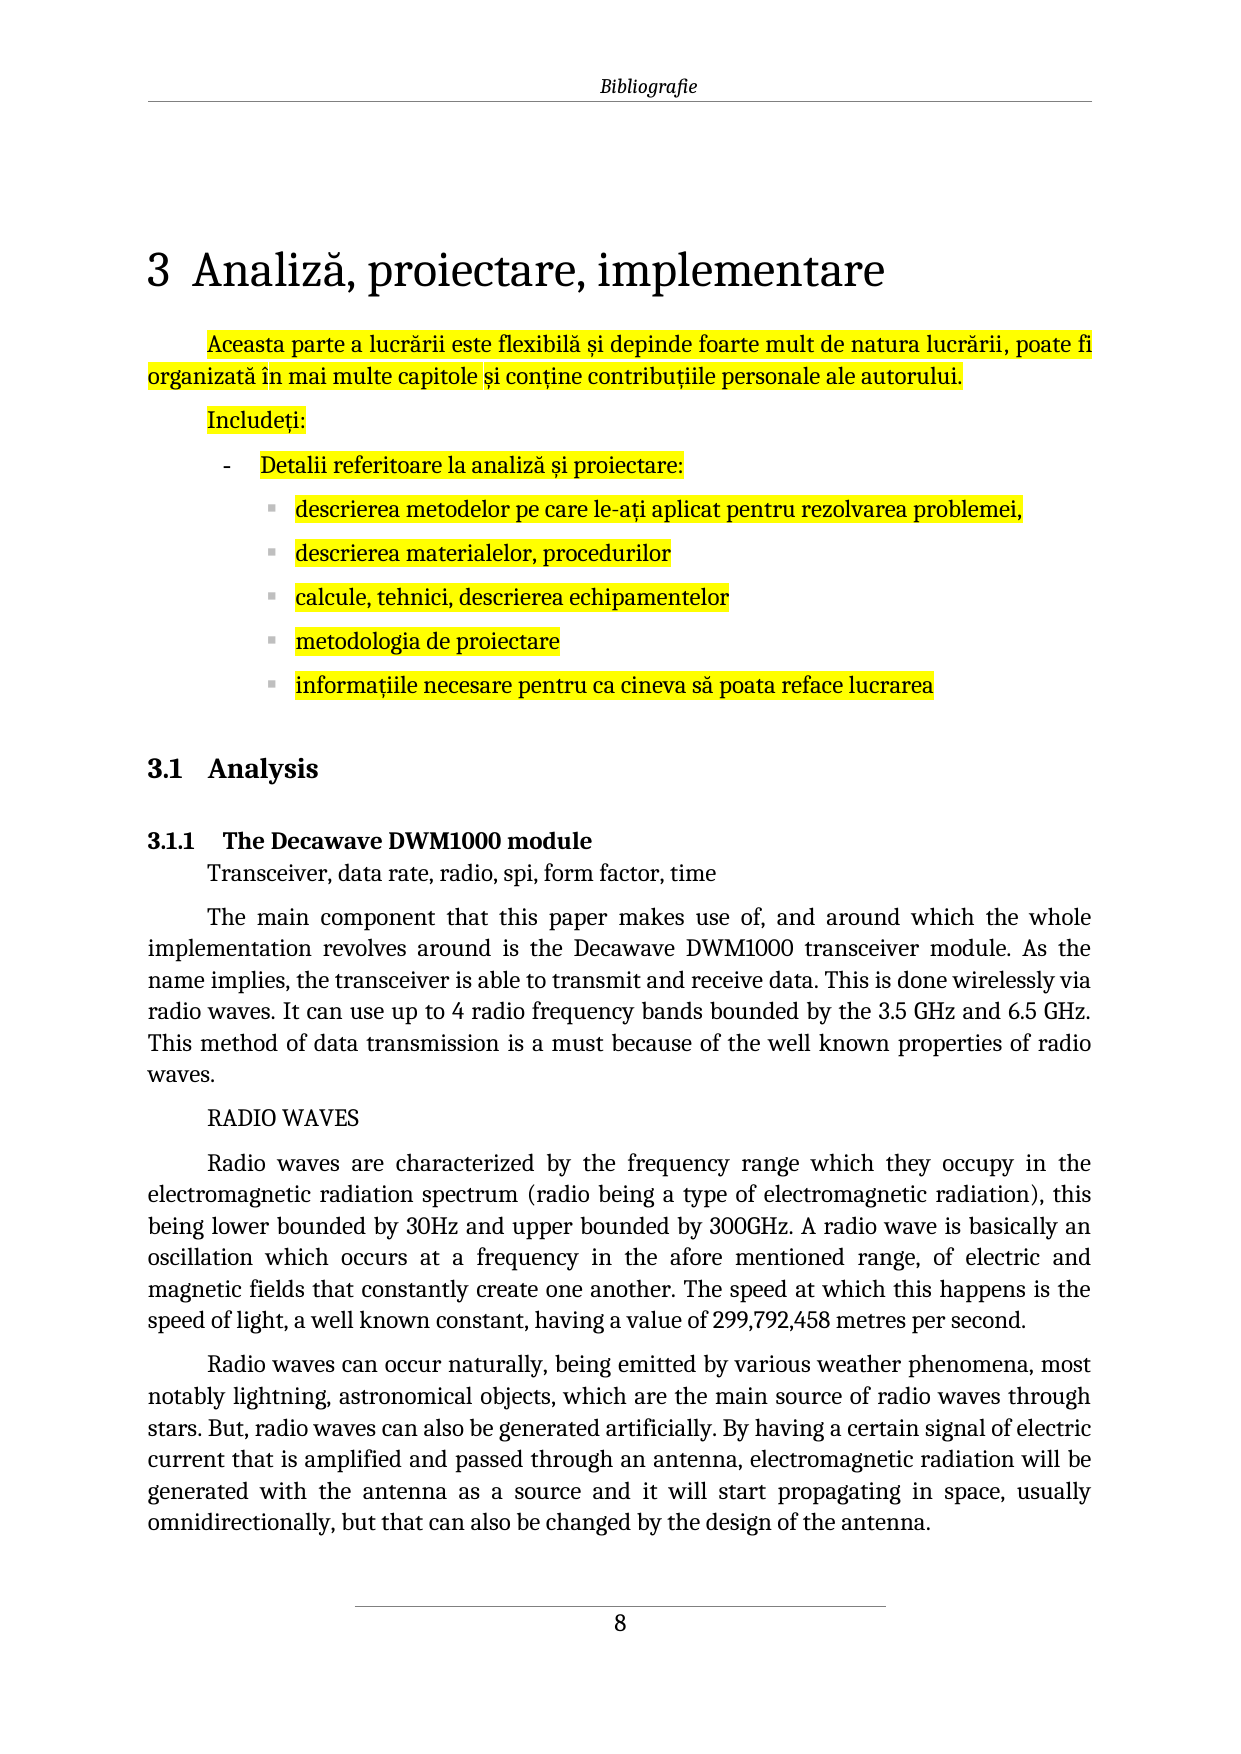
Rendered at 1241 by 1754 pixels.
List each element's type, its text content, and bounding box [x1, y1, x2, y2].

list descrierea metodelor pe care le-ați aplicat pentru rezolvarea problemei, [266, 495, 1092, 523]
list metodologia de proiectare [266, 627, 1092, 656]
text Aceasta parte a lucrării este flexibilă și depinde foarte mult de natura lucrării, poate fi organizată în mai multe capitole și conține contribuțiile personale ale autorului. [148, 330, 1092, 390]
text Radio waves can occur naturally, being emitted by various weather phenomena, most notably lightning, astronomical objects, which are the main source of radio waves through stars. But, radio waves can also be generated artificially. By having a certain signal of electric current that is amplified and passed through an antenna, electromagnetic radiation will be generated with the antenna as a source and it will start propagating in space, usually omnidirectionally, but that can also be changed by the design of the antenna. [148, 1350, 1092, 1537]
text Transceiver, data rate, radio, spi, form factor, time [148, 858, 1092, 887]
list calcule, tehnici, descrierea echipamentelor [266, 583, 1092, 612]
subtitle The Decawave DWM1000 module [148, 827, 1092, 856]
list Detalii referitoare la analiză și proiectare: [223, 450, 1092, 479]
list informațiile necesare pentru ca cineva să poata reface lucrarea [266, 671, 1092, 700]
text RADIO WAVES [148, 1104, 1092, 1133]
subtitle Analiză, proiectare, implementare [148, 242, 1092, 299]
subtitle Analysis [148, 752, 1092, 786]
text The main component that this paper makes use of, and around which the whole implementation revolves around is the Decawave DWM1000 transceiver module. As the name implies, the transceiver is able to transmit and receive data. This is done wirelessly via radio waves. It can use up to 4 radio frequency bands bounded by the 3.5 GHz and 6.5 GHz. This method of data transmission is a must because of the well known properties of radio waves. [148, 902, 1092, 1089]
text Includeți: [148, 406, 1092, 434]
text Radio waves are characterized by the frequency range which they occupy in the electromagnetic radiation spectrum (radio being a type of electromagnetic radiation), this being lower bounded by 30Hz and upper bounded by 300GHz. A radio wave is basically an oscillation which occurs at a frequency in the afore mentioned range, of electric and magnetic fields that constantly create one another. The speed at which this happens is the speed of light, a well known constant, having a value of 299,792,458 metres per second. [148, 1148, 1092, 1335]
list descrierea materialelor, procedurilor [266, 539, 1092, 567]
